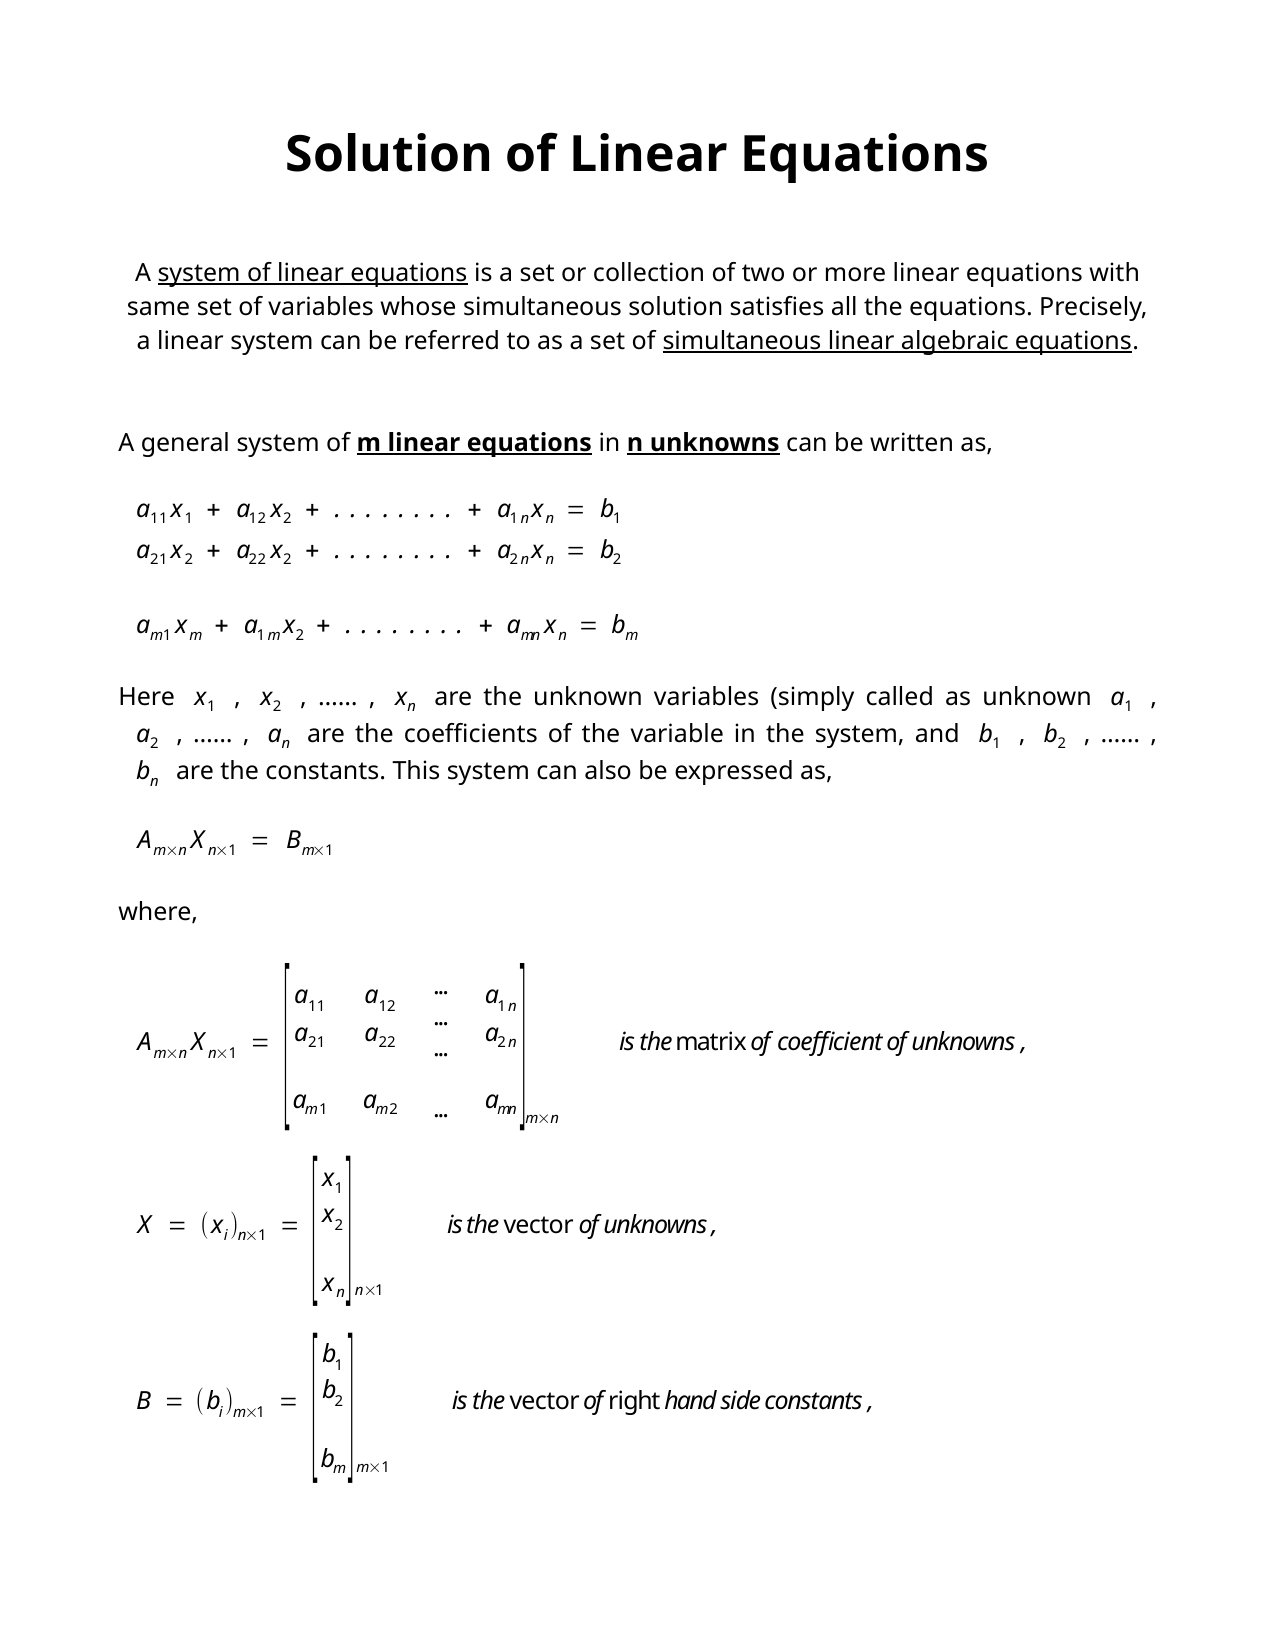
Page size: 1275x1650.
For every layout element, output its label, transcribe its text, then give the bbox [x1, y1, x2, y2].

text Solution of Linear Equations [118, 118, 1157, 186]
text Here,, …… ,are the unknown variables (simply called as unknown,, …… ,are the coefficients of the variable in the system, and,, …… ,are the constants. This system can also be expressed as, [118, 678, 1157, 790]
text A system of linear equations is a set or collection of two or more linear equations with same set of variables whose simultaneous solution satisfies all the equations. Precisely, a linear system can be referred to as a set of simultaneous linear algebraic equations. [118, 254, 1157, 357]
text where, [118, 893, 1157, 927]
text A general system of m linear equations in n unknowns can be written as, [118, 425, 1157, 459]
